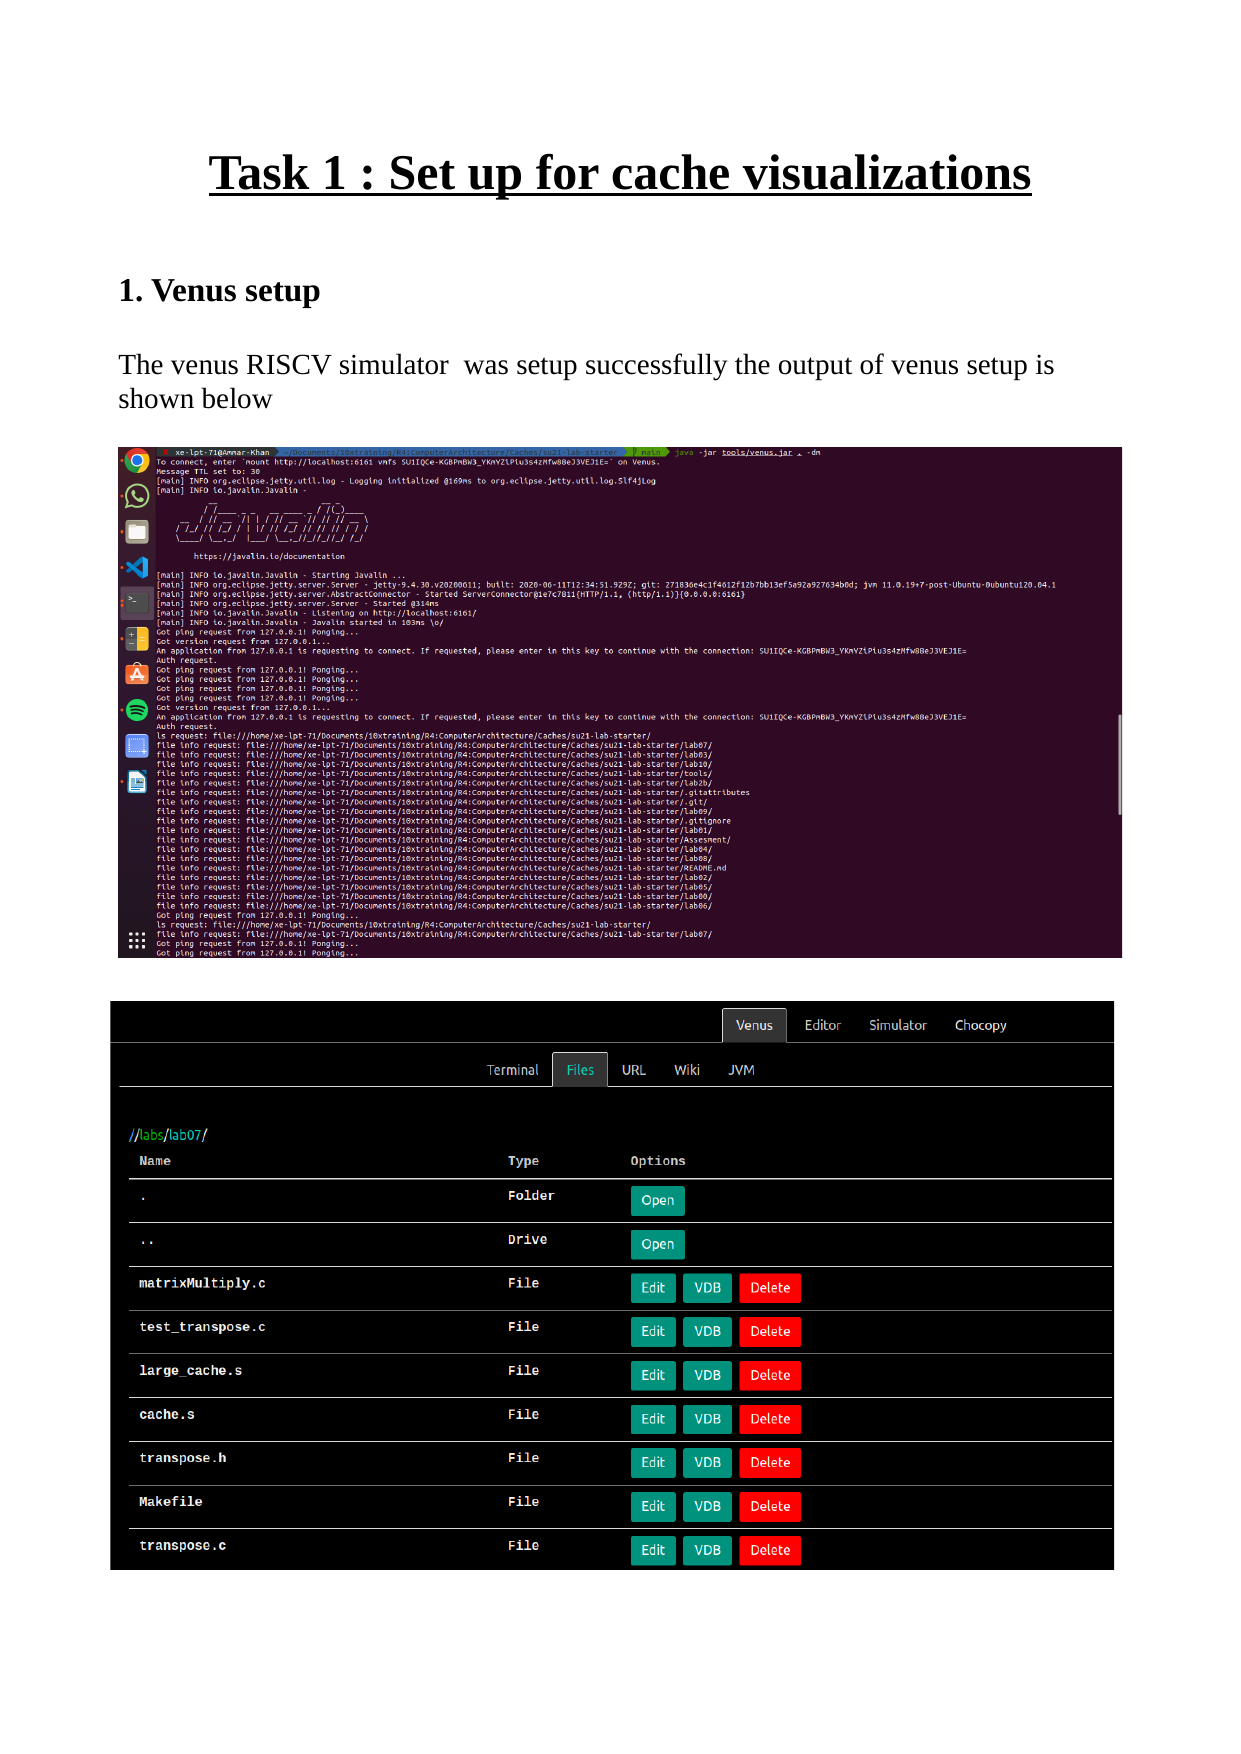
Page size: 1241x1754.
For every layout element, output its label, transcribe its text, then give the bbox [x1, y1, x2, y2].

picture [110, 1001, 1115, 1570]
picture [118, 447, 1123, 958]
subtitle Task 1 : Set up for cache visualizations [118, 143, 1122, 201]
text The venus RISCV simulator was setup successfully the output of venus setup is shown below [118, 347, 1122, 414]
text 1. Venus setup [118, 271, 1122, 309]
